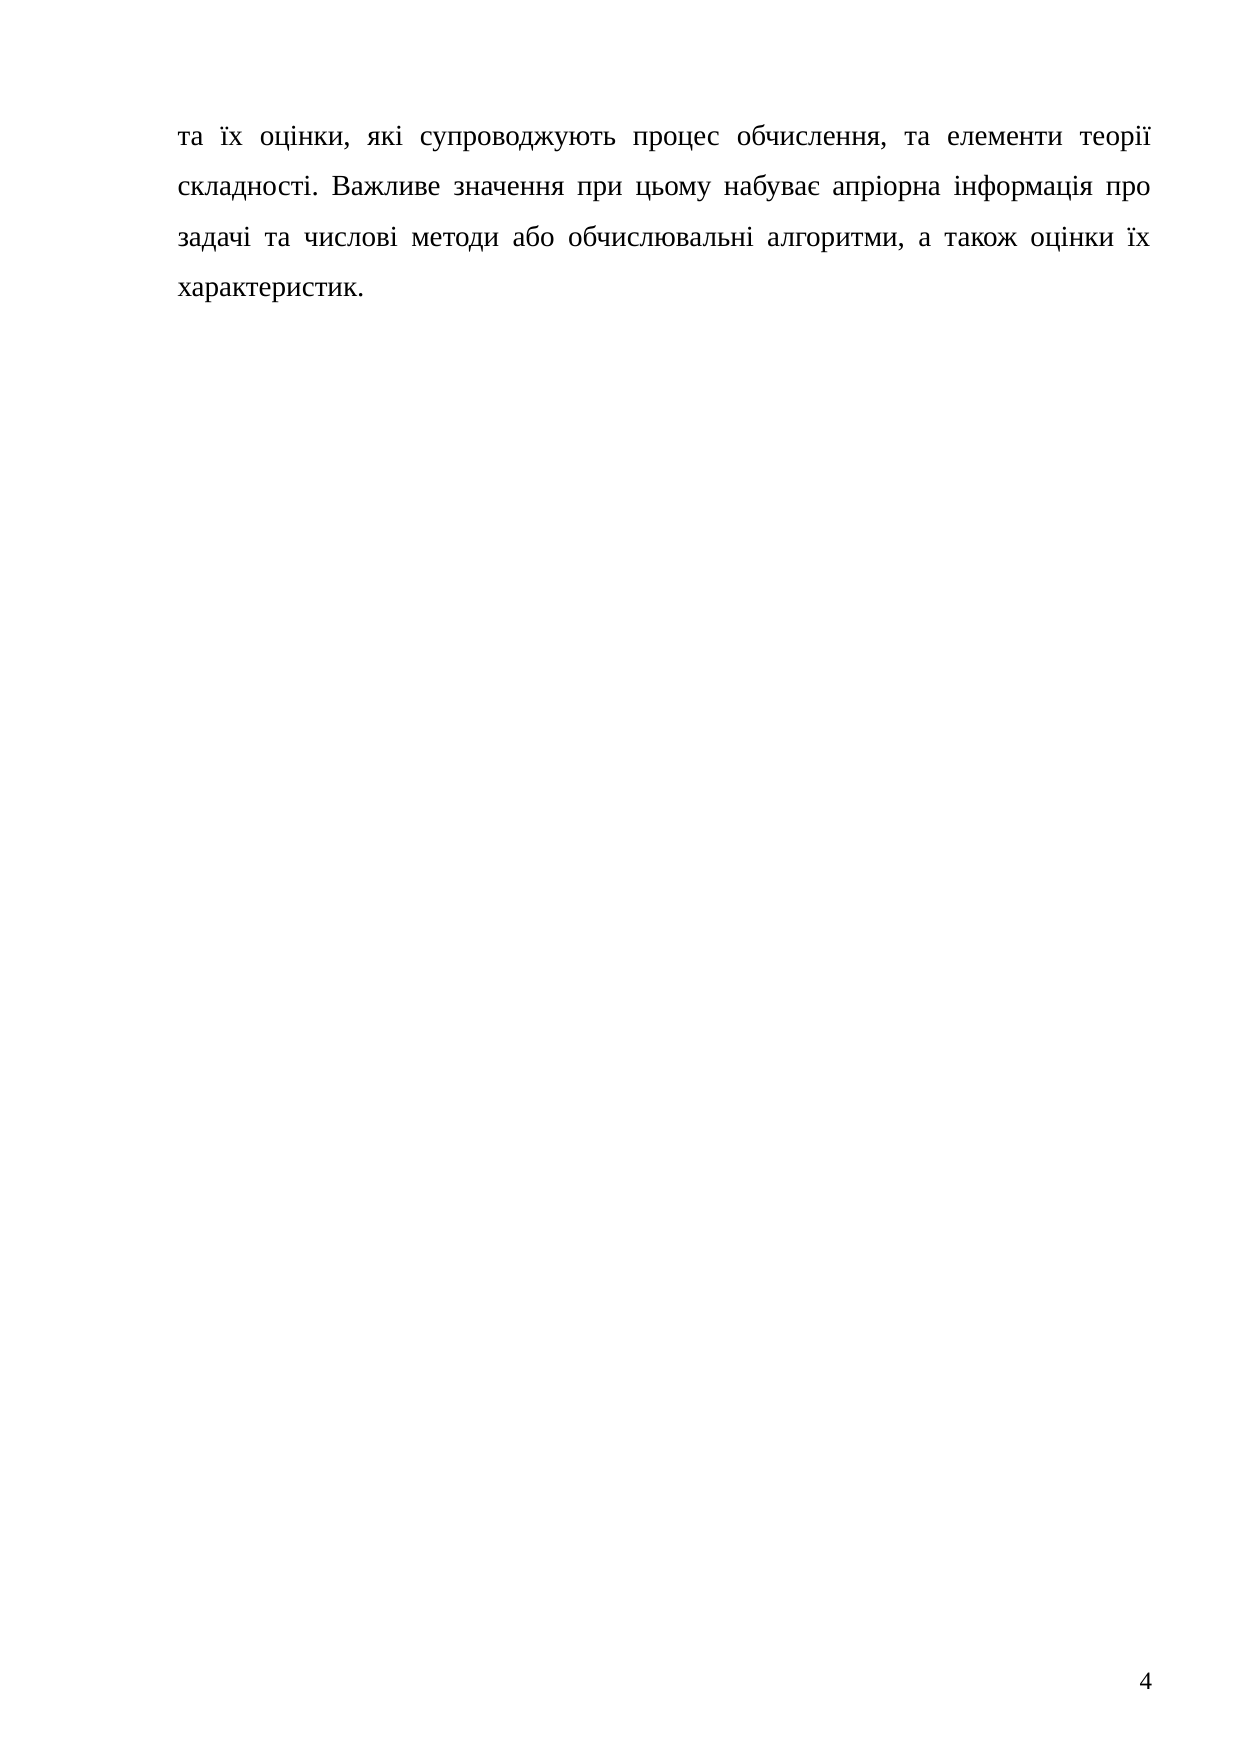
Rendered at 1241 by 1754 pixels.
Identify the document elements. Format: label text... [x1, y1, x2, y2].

text та їх оцінки, які супроводжують процес обчислення, та елементи теорії складності. Важливе значення при цьому набуває апріорна інформація про задачі та числові методи або обчислювальні алгоритми, а також оцінки їх характеристик. [177, 118, 1152, 303]
